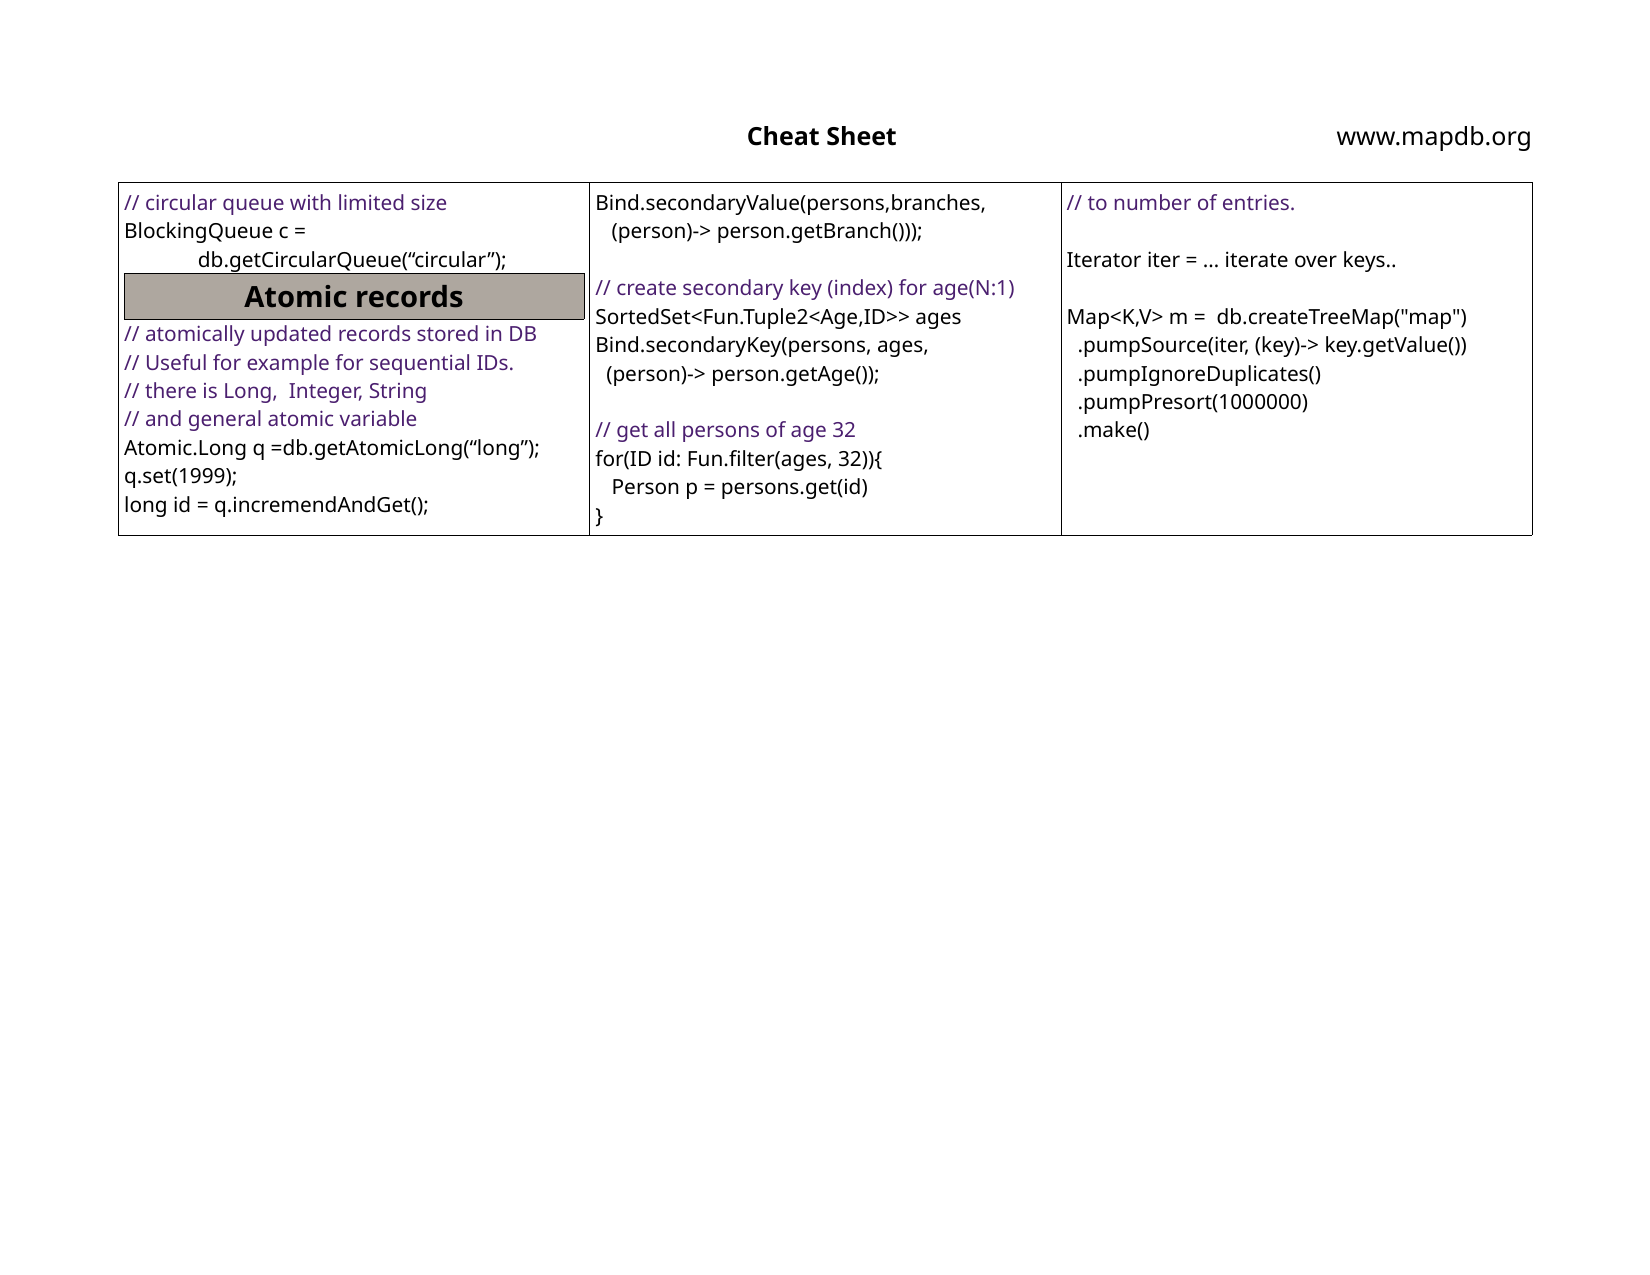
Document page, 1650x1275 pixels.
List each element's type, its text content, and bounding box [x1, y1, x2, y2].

table_header Bind.secondaryValue(persons,branches, (person)-> person.getBranch())); // create secondary key (index) for age(N:1) SortedSet<Fun.Tuple2<Age,ID>> ages Bind.secondaryKey(persons, ages, (person)-> person.getAge()); // get all persons of age 32 for(ID id: Fun.filter(ages, 32)){ Person p = persons.get(id) } [590, 183, 1061, 535]
table_header // circular queue with limited size BlockingQueue c = db.getCircularQueue(“circular”); Atomic records // atomically updated records stored in DB // Useful for example for sequential IDs. // there is Long, Integer, String // and general atomic variable Atomic.Long q =db.getAtomicLong(“long”); q.set(1999); long id = q.incremendAndGet(); [119, 183, 589, 535]
table_header // to number of entries. Iterator iter = … iterate over keys.. Map<K,V> m = db.createTreeMap("map") .pumpSource(iter, (key)-> key.getValue()) .pumpIgnoreDuplicates() .pumpPresort(1000000) .make() [1062, 183, 1532, 535]
